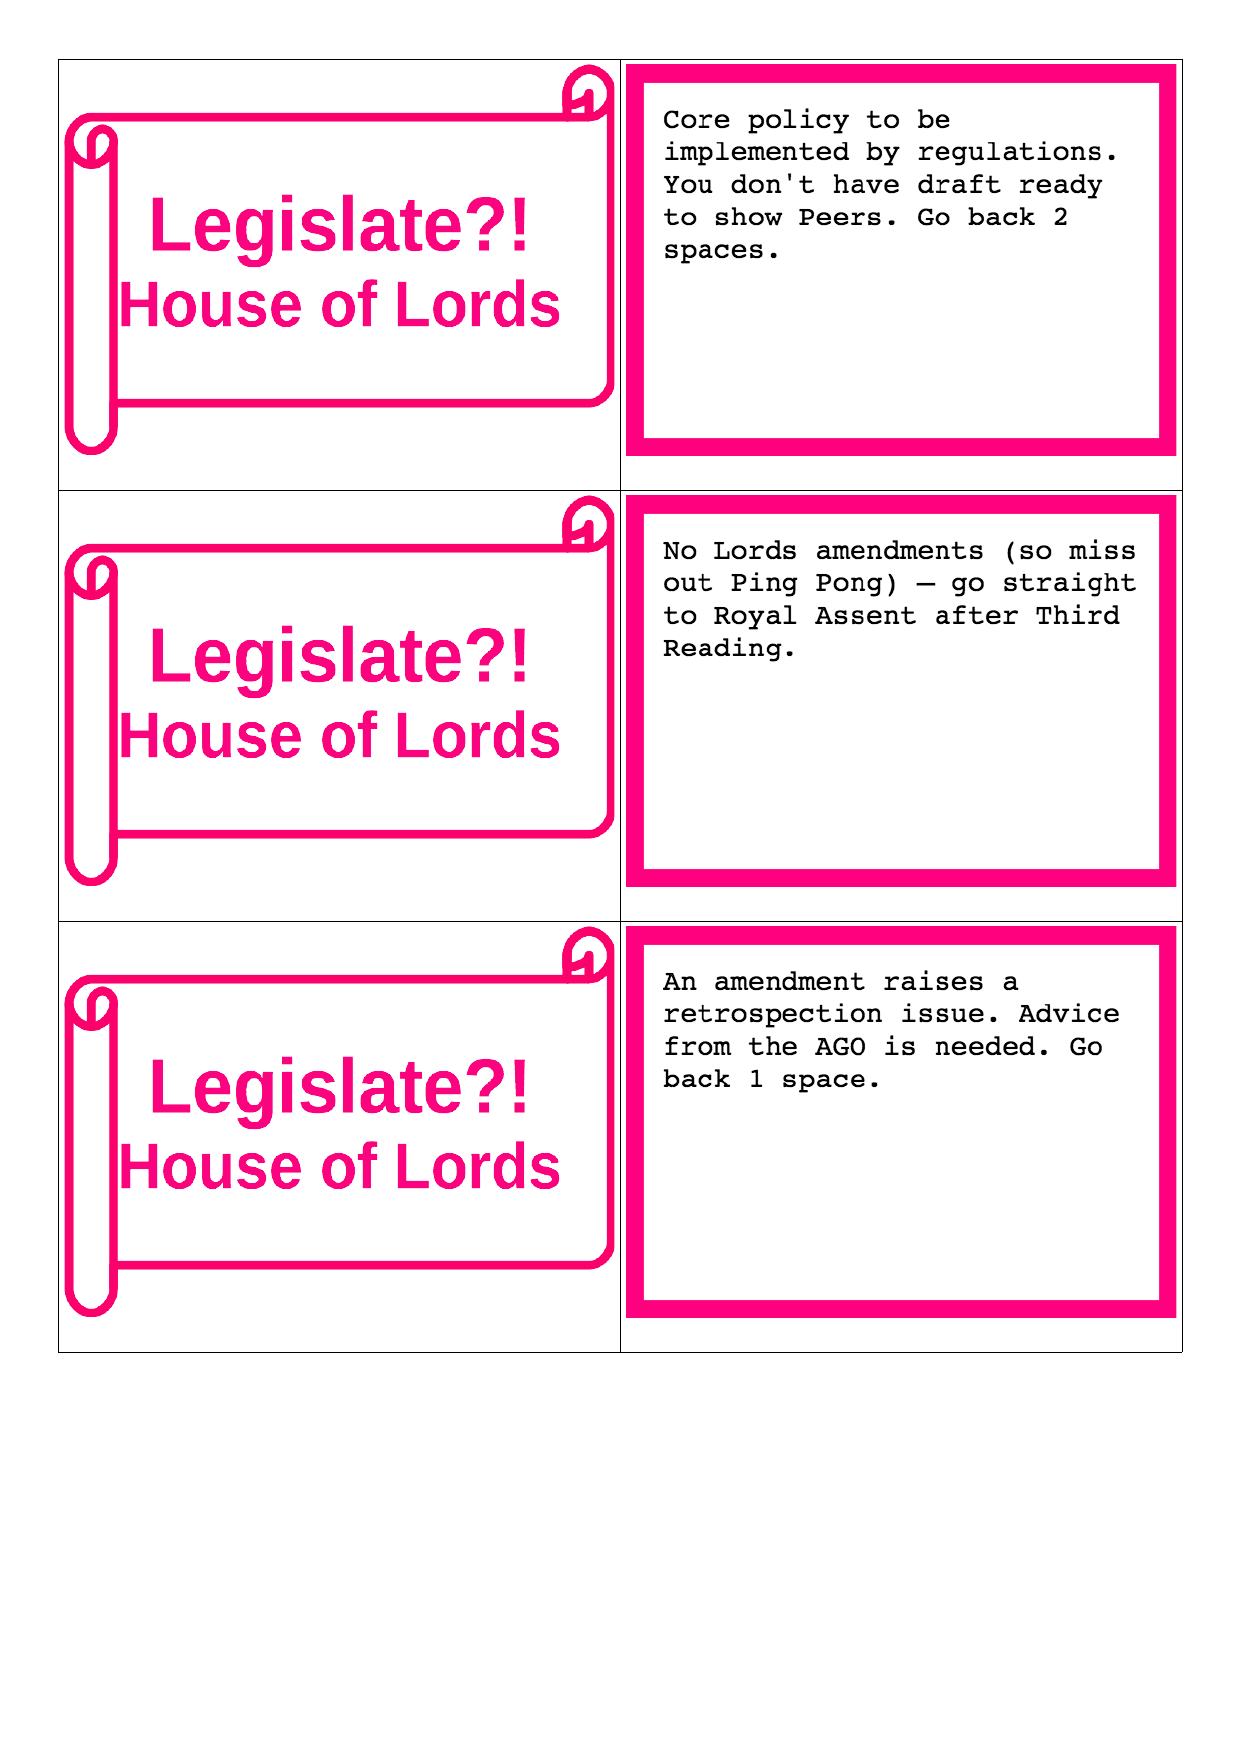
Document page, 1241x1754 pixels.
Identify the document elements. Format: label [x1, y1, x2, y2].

picture [626, 495, 1177, 887]
table_cell [621, 60, 1182, 489]
table_cell [59, 922, 620, 1352]
table_cell [59, 60, 620, 489]
table_cell [621, 922, 1182, 1352]
picture [626, 926, 1177, 1318]
picture [64, 926, 615, 1317]
table_cell [59, 491, 620, 921]
table_cell [621, 491, 1182, 921]
picture [64, 495, 615, 886]
picture [64, 64, 615, 455]
picture [626, 64, 1177, 456]
